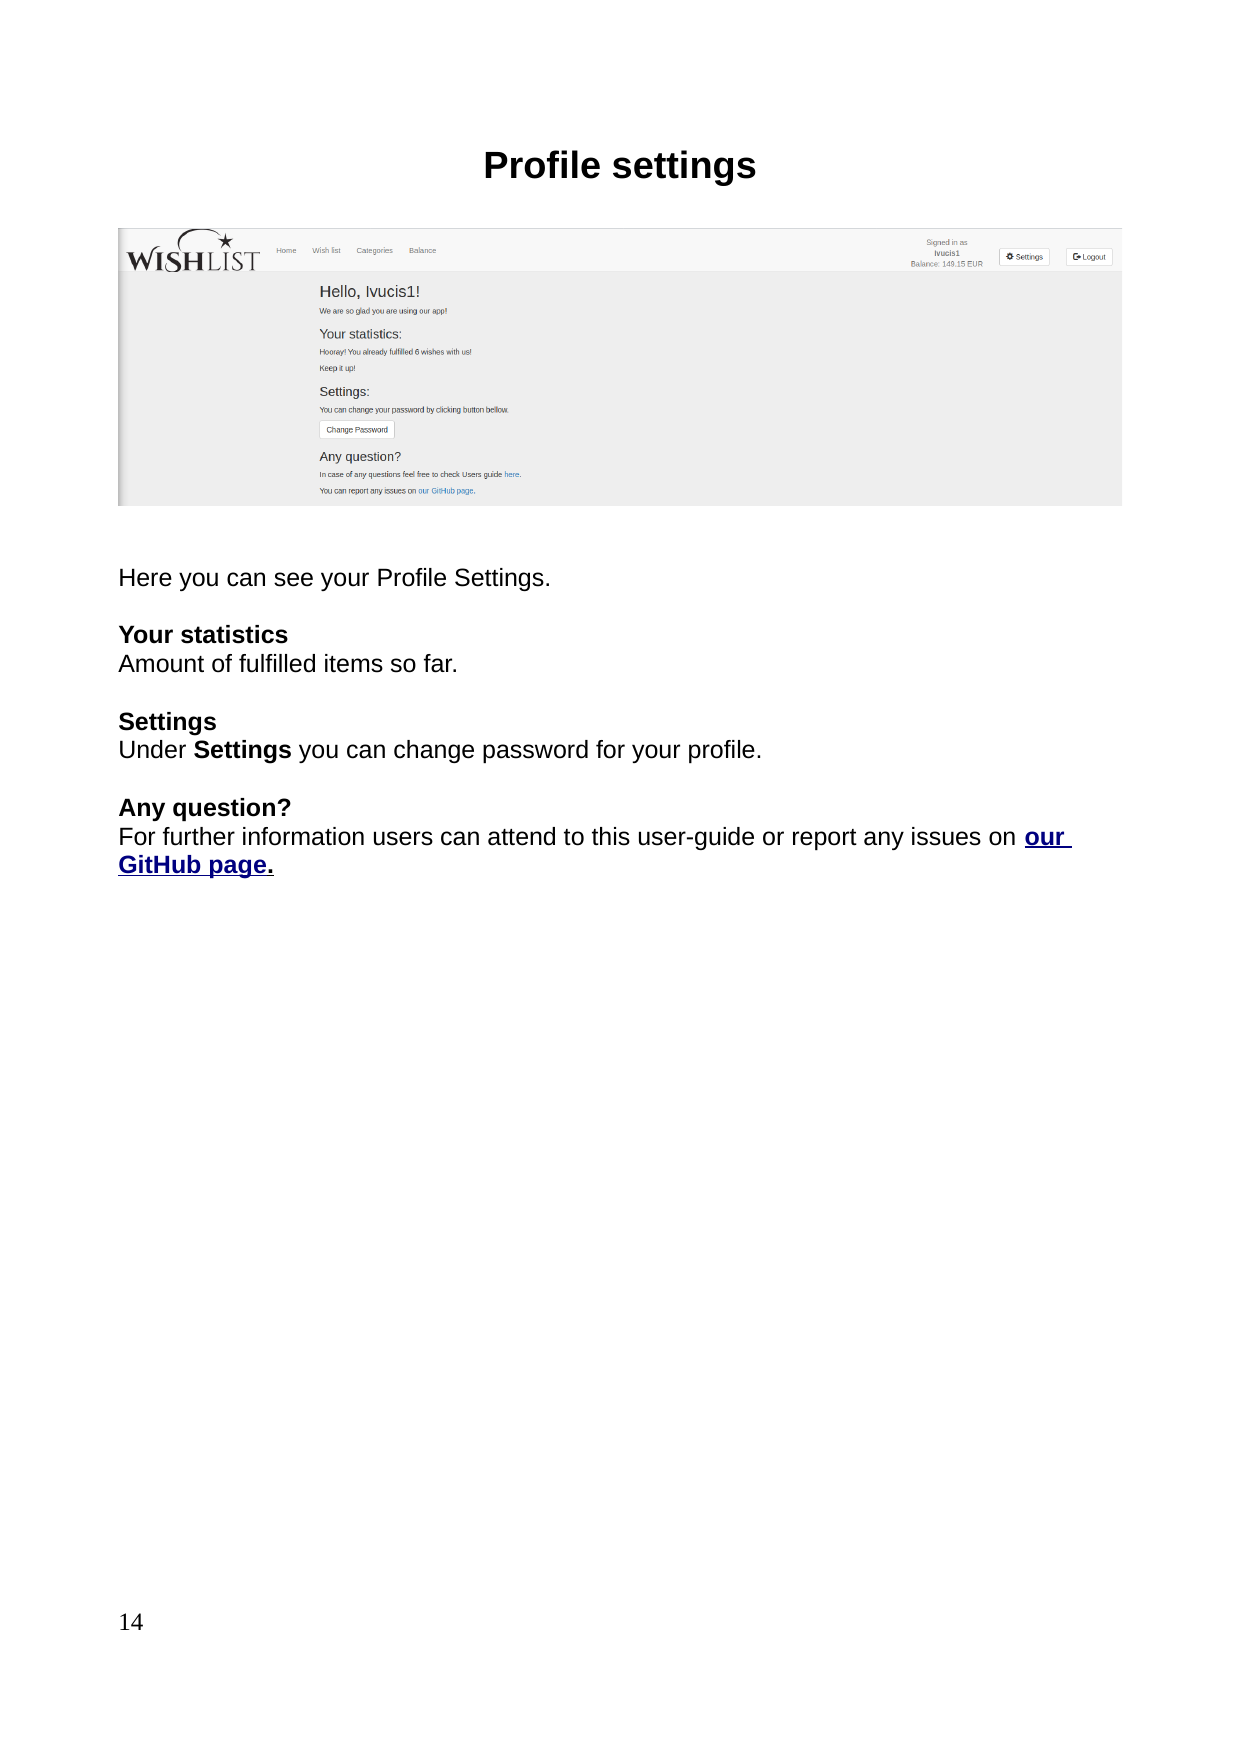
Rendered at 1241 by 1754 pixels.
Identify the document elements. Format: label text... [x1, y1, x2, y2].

subtitle Profile settings [118, 143, 1122, 187]
text Under Settings you can change password for your profile. [118, 735, 1122, 764]
picture [118, 228, 1123, 506]
text For further information users can attend to this user-guide or report any issues on our GitHub page. [118, 821, 1122, 879]
text Settings [118, 706, 1122, 735]
text Any question? [118, 793, 1122, 821]
text Your statistics [118, 620, 1122, 649]
text Amount of fulfilled items so far. [118, 649, 1122, 678]
text Here you can see your Profile Settings. [118, 563, 1122, 591]
